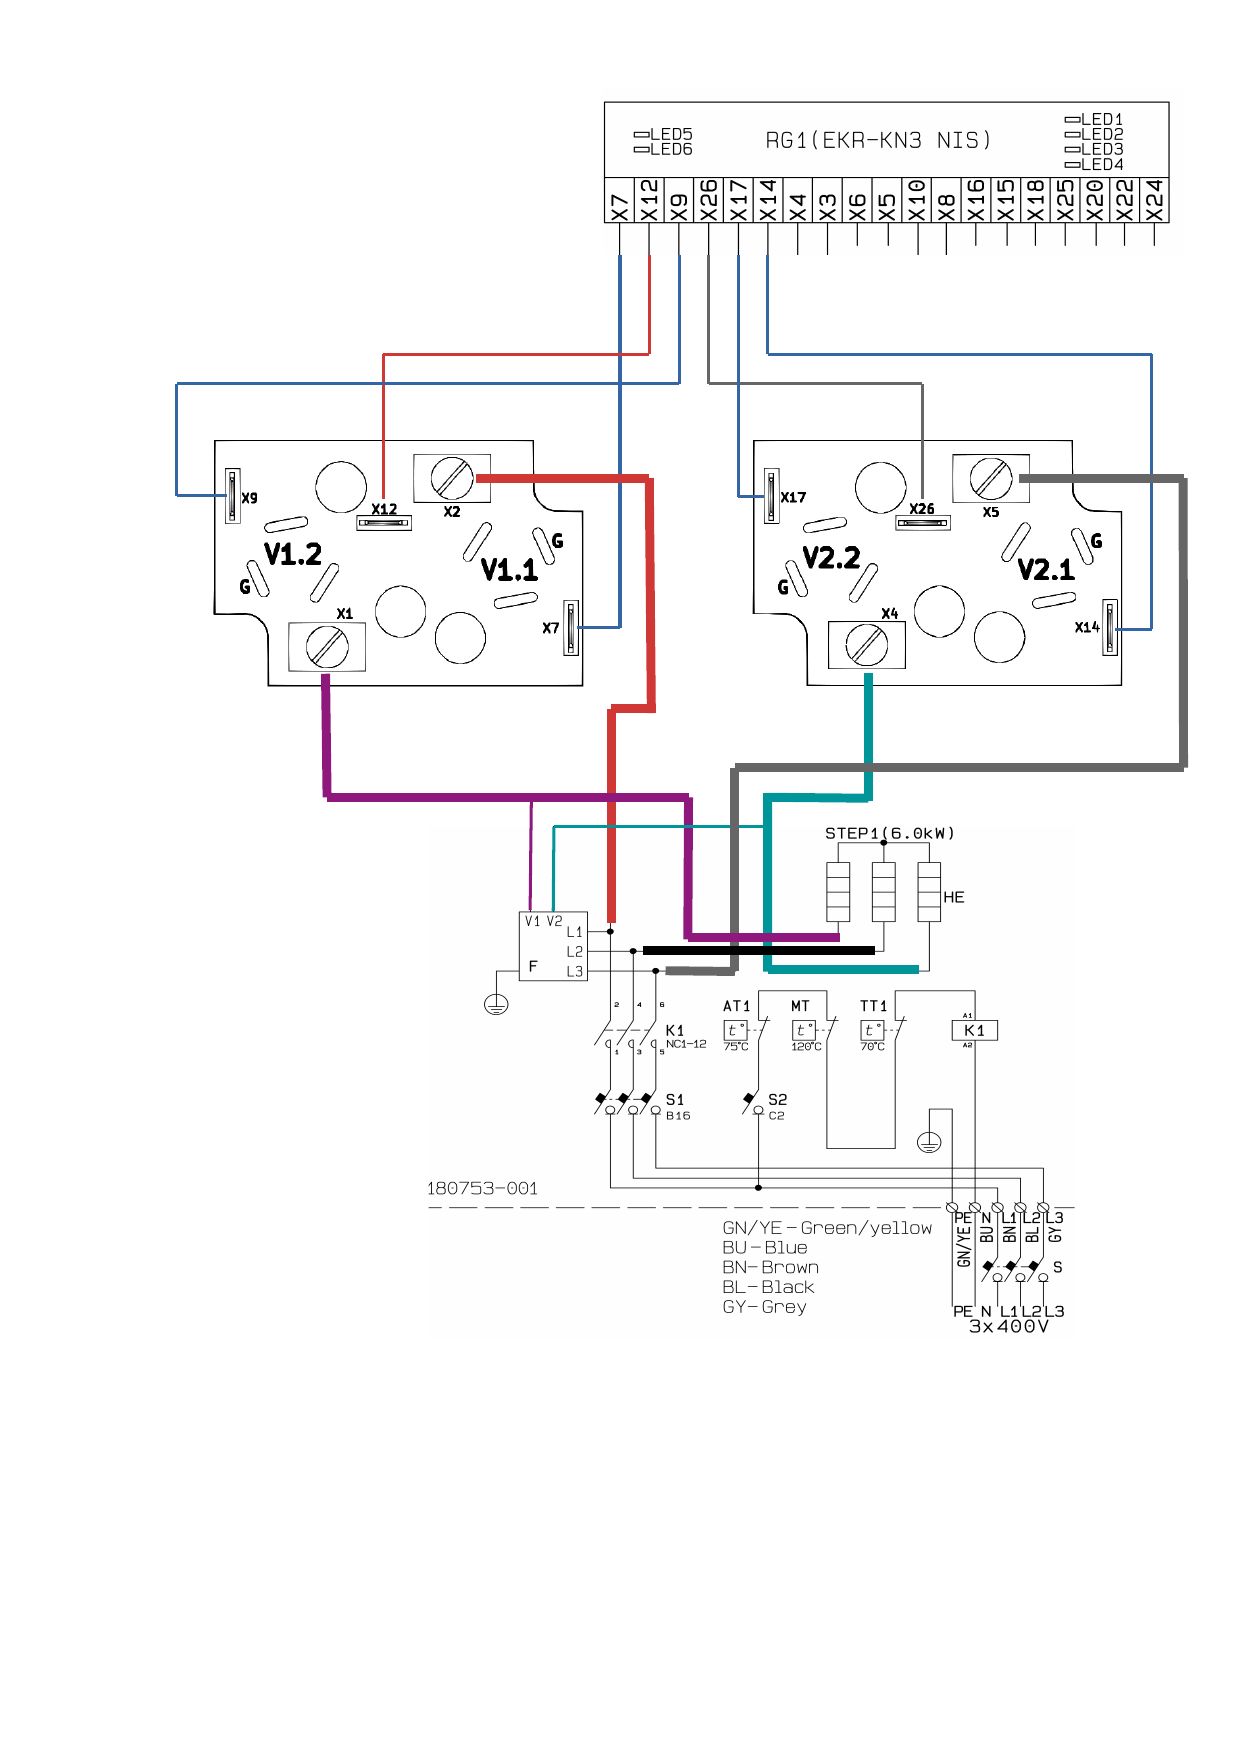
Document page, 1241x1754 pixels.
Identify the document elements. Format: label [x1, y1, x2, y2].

picture [752, 440, 1123, 686]
picture [601, 88, 1184, 255]
picture [213, 440, 584, 687]
